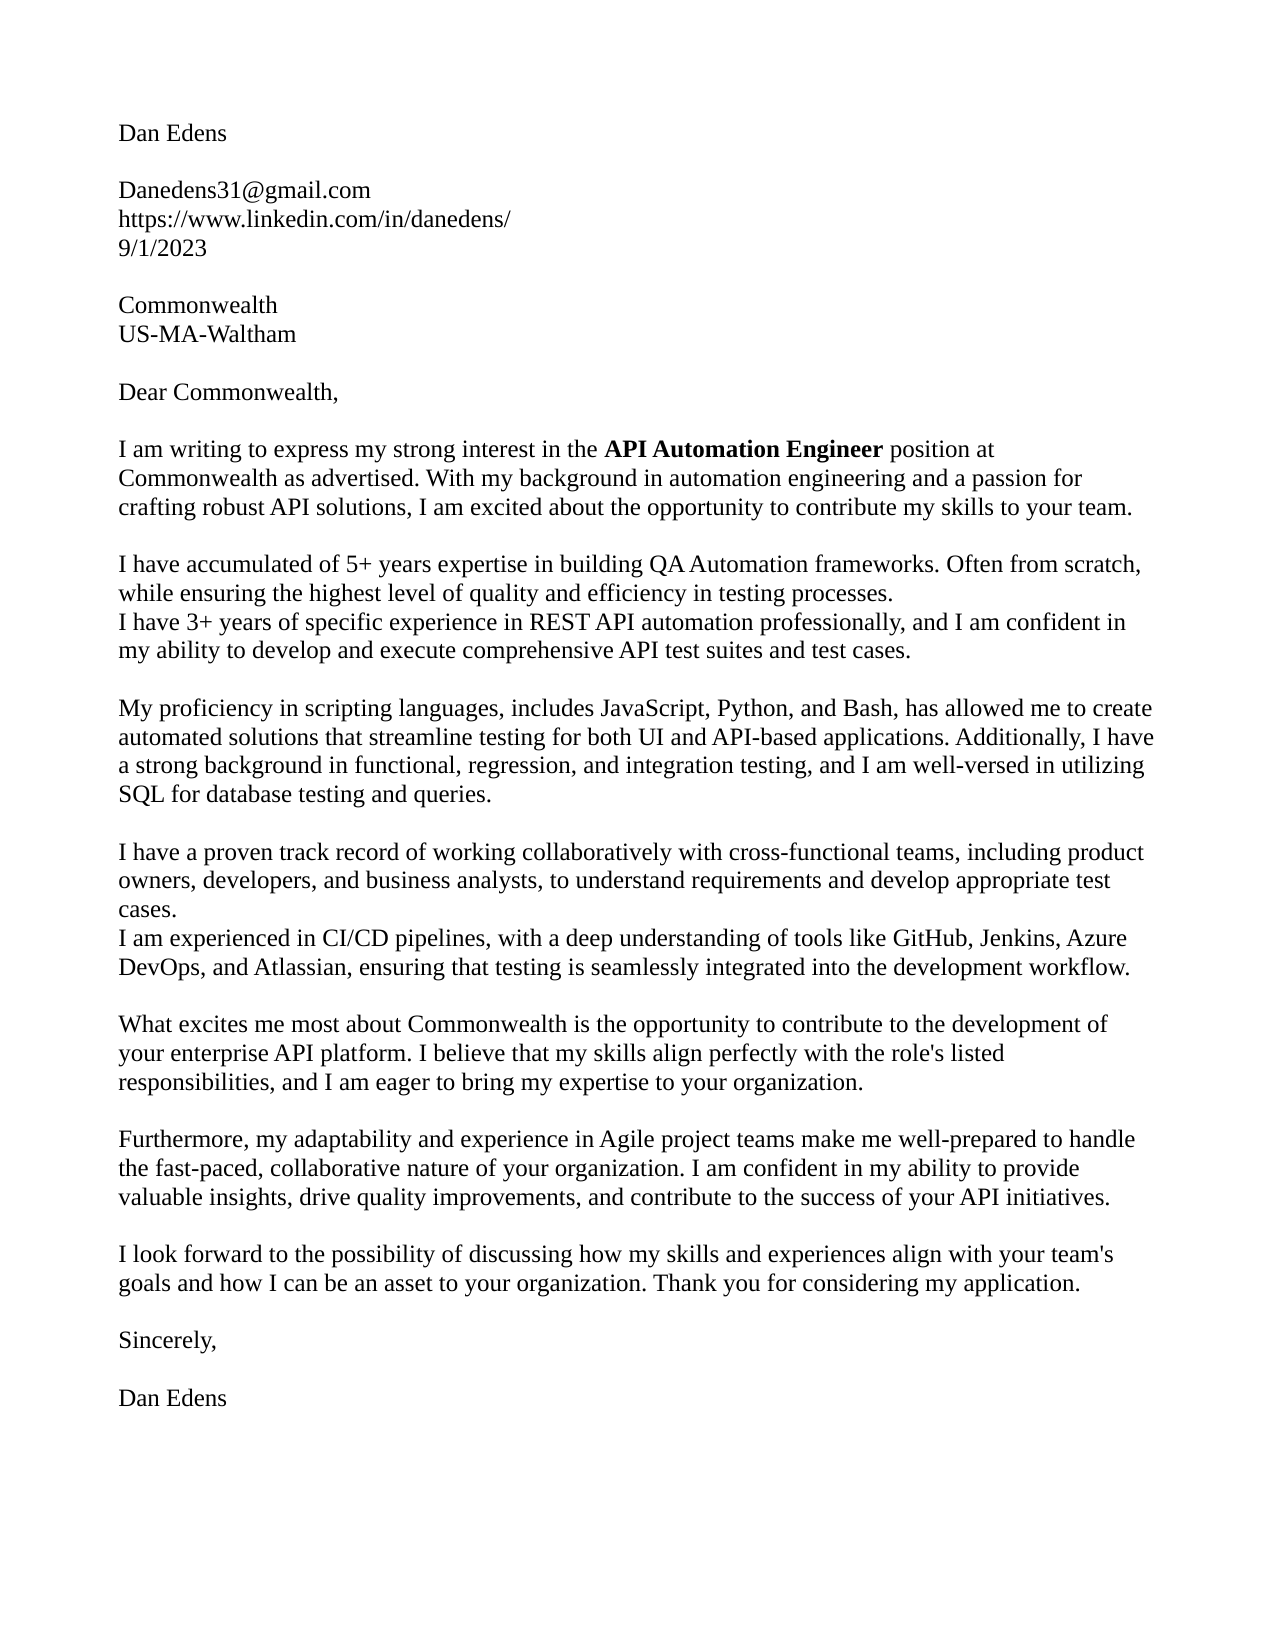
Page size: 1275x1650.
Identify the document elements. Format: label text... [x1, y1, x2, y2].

text Dan Edens [118, 1383, 1157, 1412]
text I have accumulated of 5+ years expertise in building QA Automation frameworks. Often from scratch, while ensuring the highest level of quality and efficiency in testing processes. [118, 549, 1157, 607]
text https://www.linkedin.com/in/danedens/ [118, 204, 1157, 233]
text Dear Commonwealth, [118, 377, 1157, 406]
text I am experienced in CI/CD pipelines, with a deep understanding of tools like GitHub, Jenkins, Azure DevOps, and Atlassian, ensuring that testing is seamlessly integrated into the development workflow. [118, 923, 1157, 981]
text US-MA-Waltham [118, 319, 1157, 348]
text Danedens31@gmail.com [118, 176, 1157, 204]
text Dan Edens [118, 118, 1157, 147]
text What excites me most about Commonwealth is the opportunity to contribute to the development of your enterprise API platform. I believe that my skills align perfectly with the role's listed responsibilities, and I am eager to bring my expertise to your organization. [118, 1009, 1157, 1096]
text 9/1/2023 [118, 233, 1157, 262]
text I am writing to express my strong interest in the API Automation Engineer position at Commonwealth as advertised. With my background in automation engineering and a passion for crafting robust API solutions, I am excited about the opportunity to contribute my skills to your team. [118, 434, 1157, 521]
text I have 3+ years of specific experience in REST API automation professionally, and I am confident in my ability to develop and execute comprehensive API test suites and test cases. [118, 607, 1157, 664]
text Sincerely, [118, 1326, 1157, 1354]
text I have a proven track record of working collaboratively with cross-functional teams, including product owners, developers, and business analysts, to understand requirements and develop appropriate test cases. [118, 837, 1157, 923]
text I look forward to the possibility of discussing how my skills and experiences align with your team's goals and how I can be an asset to your organization. Thank you for considering my application. [118, 1239, 1157, 1297]
text Furthermore, my adaptability and experience in Agile project teams make me well-prepared to handle the fast-paced, collaborative nature of your organization. I am confident in my ability to provide valuable insights, drive quality improvements, and contribute to the success of your API initiatives. [118, 1124, 1157, 1211]
text Commonwealth [118, 291, 1157, 319]
text My proficiency in scripting languages, includes JavaScript, Python, and Bash, has allowed me to create automated solutions that streamline testing for both UI and API-based applications. Additionally, I have a strong background in functional, regression, and integration testing, and I am well-versed in utilizing SQL for database testing and queries. [118, 693, 1157, 808]
